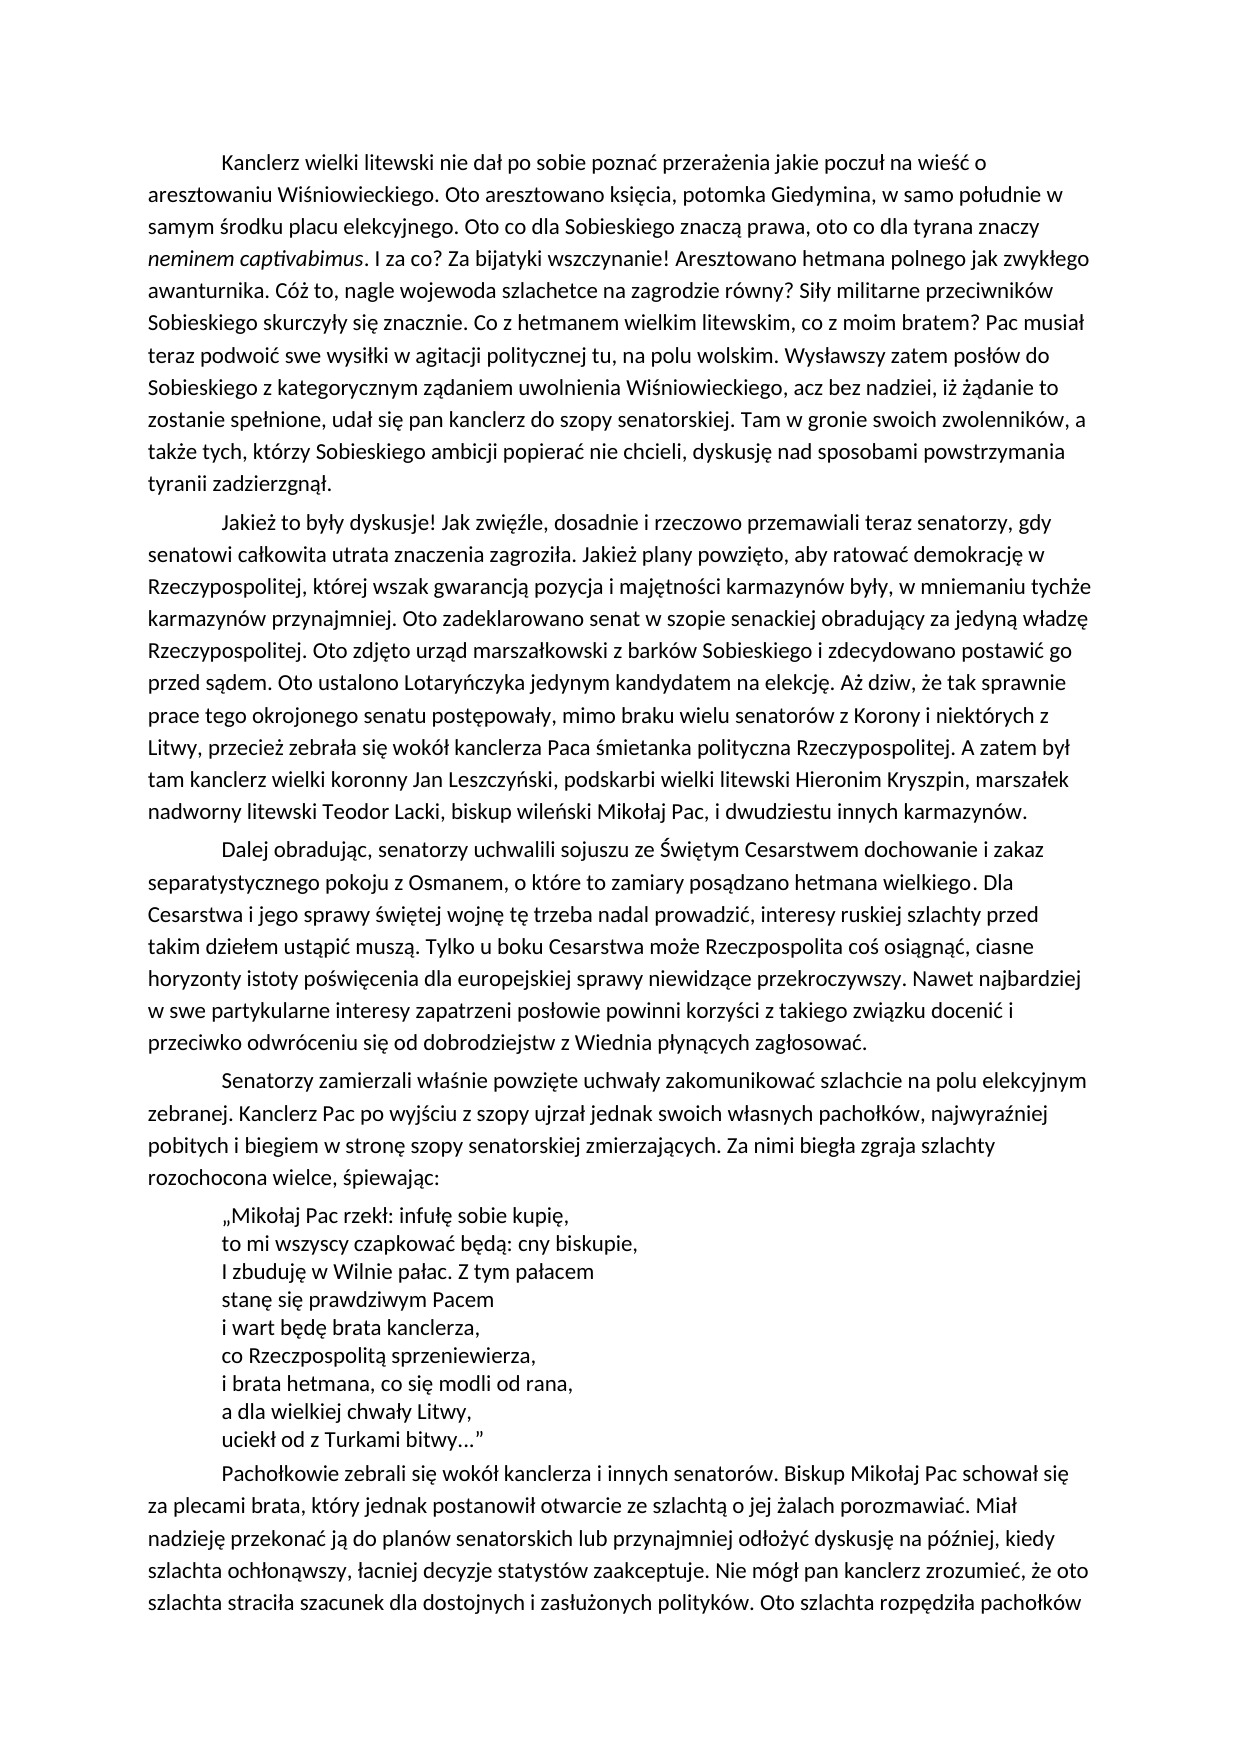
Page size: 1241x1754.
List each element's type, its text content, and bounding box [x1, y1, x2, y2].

text „Mikołaj Pac rzekł: infułę sobie kupię, [221, 1201, 1093, 1229]
text Senatorzy zamierzali właśnie powzięte uchwały zakomunikować szlachcie na polu elekcyjnym zebranej. Kanclerz Pac po wyjściu z szopy ujrzał jednak swoich własnych pachołków, najwyraźniej pobitych i biegiem w stronę szopy senatorskiej zmierzających. Za nimi biegła zgraja szlachty rozochocona wielce, śpiewając: [148, 1067, 1093, 1191]
text a dla wielkiej chwały Litwy, [221, 1397, 1093, 1426]
text Jakież to były dyskusje! Jak zwięźle, dosadnie i rzeczowo przemawiali teraz senatorzy, gdy senatowi całkowita utrata znaczenia zagroziła. Jakież plany powzięto, aby ratować demokrację w Rzeczypospolitej, której wszak gwarancją pozycja i majętności karmazynów były, w mniemaniu tychże karmazynów przynajmniej. Oto zadeklarowano senat w szopie senackiej obradujący za jedyną władzę Rzeczypospolitej. Oto zdjęto urząd marszałkowski z barków Sobieskiego i zdecydowano postawić go przed sądem. Oto ustalono Lotaryńczyka jedynym kandydatem na elekcję. Aż dziw, że tak sprawnie prace tego okrojonego senatu postępowały, mimo braku wielu senatorów z Korony i niektórych z Litwy, przecież zebrała się wokół kanclerza Paca śmietanka polityczna Rzeczypospolitej. A zatem był tam kanclerz wielki koronny Jan Leszczyński, podskarbi wielki litewski Hieronim Kryszpin, marszałek nadworny litewski Teodor Lacki, biskup wileński Mikołaj Pac, i dwudziestu innych karmazynów. [148, 508, 1093, 825]
text to mi wszyscy czapkować będą: cny biskupie, [221, 1229, 1093, 1257]
text i wart będę brata kanclerza, [221, 1313, 1093, 1341]
text i brata hetmana, co się modli od rana, [221, 1369, 1093, 1397]
text Pachołkowie zebrali się wokół kanclerza i innych senatorów. Biskup Mikołaj Pac schował się za plecami brata, który jednak postanowił otwarcie ze szlachtą o jej żalach porozmawiać. Miał nadzieję przekonać ją do planów senatorskich lub przynajmniej odłożyć dyskusję na później, kiedy szlachta ochłonąwszy, łacniej decyzje statystów zaakceptuje. Nie mógł pan kanclerz zrozumieć, że oto szlachta straciła szacunek dla dostojnych i zasłużonych polityków. Oto szlachta rozpędziła pachołków [148, 1459, 1093, 1616]
text uciekł od z Turkami bitwy...” [221, 1426, 1093, 1453]
text I zbuduję w Wilnie pałac. Z tym pałacem [221, 1257, 1093, 1285]
text stanę się prawdziwym Pacem [221, 1285, 1093, 1313]
text Dalej obradując, senatorzy uchwalili sojuszu ze Świętym Cesarstwem dochowanie i zakaz separatystycznego pokoju z Osmanem, o które to zamiary posądzano hetmana wielkiego. Dla Cesarstwa i jego sprawy świętej wojnę tę trzeba nadal prowadzić, interesy ruskiej szlachty przed takim dziełem ustąpić muszą. Tylko u boku Cesarstwa może Rzeczpospolita coś osiągnąć, ciasne horyzonty istoty poświęcenia dla europejskiej sprawy niewidzące przekroczywszy. Nawet najbardziej w swe partykularne interesy zapatrzeni posłowie powinni korzyści z takiego związku docenić i przeciwko odwróceniu się od dobrodziejstw z Wiednia płynących zagłosować. [148, 835, 1093, 1057]
text co Rzeczpospolitą sprzeniewierza, [221, 1341, 1093, 1369]
text Kanclerz wielki litewski nie dał po sobie poznać przerażenia jakie poczuł na wieść o aresztowaniu Wiśniowieckiego. Oto aresztowano księcia, potomka Giedymina, w samo południe w samym środku placu elekcyjnego. Oto co dla Sobieskiego znaczą prawa, oto co dla tyrana znaczy neminem captivabimus. I za co? Za bijatyki wszczynanie! Aresztowano hetmana polnego jak zwykłego awanturnika. Cóż to, nagle wojewoda szlachetce na zagrodzie równy? Siły militarne przeciwników Sobieskiego skurczyły się znacznie. Co z hetmanem wielkim litewskim, co z moim bratem? Pac musiał teraz podwoić swe wysiłki w agitacji politycznej tu, na polu wolskim. Wysławszy zatem posłów do Sobieskiego z kategorycznym ządaniem uwolnienia Wiśniowieckiego, acz bez nadziei, iż żądanie to zostanie spełnione, udał się pan kanclerz do szopy senatorskiej. Tam w gronie swoich zwolenników, a także tych, którzy Sobieskiego ambicji popierać nie chcieli, dyskusję nad sposobami powstrzymania tyranii zadzierzgnął. [148, 148, 1093, 497]
